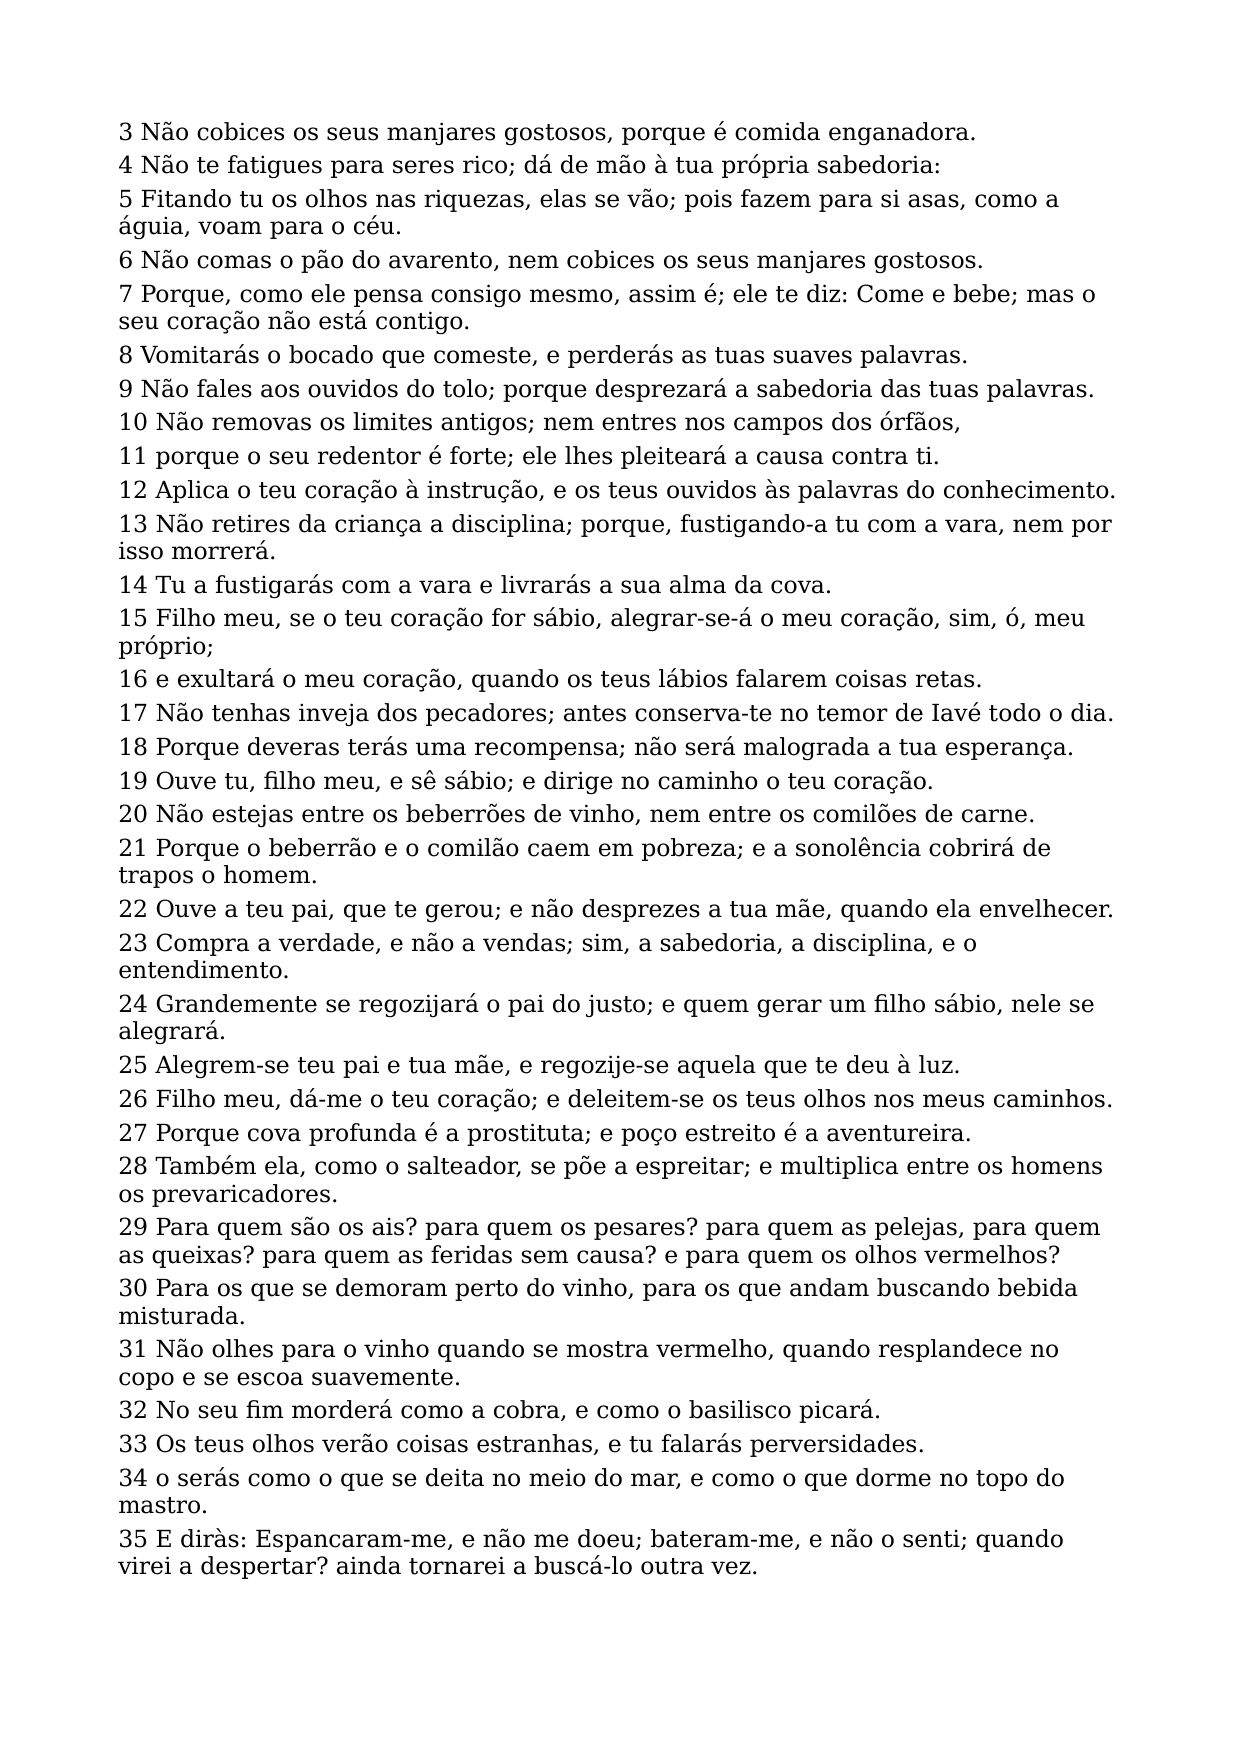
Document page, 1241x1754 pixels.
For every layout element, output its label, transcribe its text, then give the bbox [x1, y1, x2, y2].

text 35 E diràs: Espancaram-me, e não me doeu; bateram-me, e não o senti; quando virei a despertar? ainda tornarei a buscá-lo outra vez. [118, 1526, 1122, 1580]
text 6 Não comas o pão do avarento, nem cobices os seus manjares gostosos. [118, 247, 1122, 274]
text 3 Não cobices os seus manjares gostosos, porque é comida enganadora. [118, 118, 1122, 145]
text 27 Porque cova profunda é a prostituta; e poço estreito é a aventureira. [118, 1119, 1122, 1146]
text 12 Aplica o teu coração à instrução, e os teus ouvidos às palavras do conhecimento. [118, 476, 1122, 504]
text 24 Grandemente se regozijará o pai do justo; e quem gerar um filho sábio, nele se alegrará. [118, 991, 1122, 1045]
text 17 Não tenhas inveja dos pecadores; antes conserva-te no temor de Iavé todo o dia. [118, 700, 1122, 727]
text 31 Não olhes para o vinho quando se mostra vermelho, quando resplandece no copo e se escoa suavemente. [118, 1336, 1122, 1391]
text 15 Filho meu, se o teu coração for sábio, alegrar-se-á o meu coração, sim, ó, meu próprio; [118, 605, 1122, 659]
text 10 Não removas os limites antigos; nem entres nos campos dos órfãos, [118, 409, 1122, 436]
text 13 Não retires da criança a disciplina; porque, fustigando-a tu com a vara, nem por isso morrerá. [118, 510, 1122, 565]
text 11 porque o seu redentor é forte; ele lhes pleiteará a causa contra ti. [118, 443, 1122, 470]
text 4 Não te fatigues para seres rico; dá de mão à tua própria sabedoria: [118, 152, 1122, 179]
text 8 Vomitarás o bocado que comeste, e perderás as tuas suaves palavras. [118, 341, 1122, 369]
text 16 e exultará o meu coração, quando os teus lábios falarem coisas retas. [118, 666, 1122, 693]
text 34 o serás como o que se deita no meio do mar, e como o que dorme no topo do mastro. [118, 1464, 1122, 1519]
text 29 Para quem são os ais? para quem os pesares? para quem as pelejas, para quem as queixas? para quem as feridas sem causa? e para quem os olhos vermelhos? [118, 1214, 1122, 1268]
text 14 Tu a fustigarás com a vara e livrarás a sua alma da cova. [118, 571, 1122, 598]
text 30 Para os que se demoram perto do vinho, para os que andam buscando bebida misturada. [118, 1275, 1122, 1329]
text 9 Não fales aos ouvidos do tolo; porque desprezará a sabedoria das tuas palavras. [118, 375, 1122, 402]
text 7 Porque, como ele pensa consigo mesmo, assim é; ele te diz: Come e bebe; mas o seu coração não está contigo. [118, 280, 1122, 335]
text 23 Compra a verdade, e não a vendas; sim, a sabedoria, a disciplina, e o entendimento. [118, 929, 1122, 984]
text 26 Filho meu, dá-me o teu coração; e deleitem-se os teus olhos nos meus caminhos. [118, 1085, 1122, 1113]
text 22 Ouve a teu pai, que te gerou; e não desprezes a tua mãe, quando ela envelhecer. [118, 896, 1122, 923]
text 32 No seu fim morderá como a cobra, e como o basilisco picará. [118, 1397, 1122, 1424]
text 28 Também ela, como o salteador, se põe a espreitar; e multiplica entre os homens os prevaricadores. [118, 1153, 1122, 1207]
text 21 Porque o beberrão e o comilão caem em pobreza; e a sonolência cobrirá de trapos o homem. [118, 835, 1122, 889]
text 25 Alegrem-se teu pai e tua mãe, e regozije-se aquela que te deu à luz. [118, 1052, 1122, 1079]
text 19 Ouve tu, filho meu, e sê sábio; e dirige no caminho o teu coração. [118, 767, 1122, 794]
text 33 Os teus olhos verão coisas estranhas, e tu falarás perversidades. [118, 1431, 1122, 1458]
text 5 Fitando tu os olhos nas riquezas, elas se vão; pois fazem para si asas, como a águia, voam para o céu. [118, 186, 1122, 240]
text 20 Não estejas entre os beberrões de vinho, nem entre os comilões de carne. [118, 801, 1122, 828]
text 18 Porque deveras terás uma recompensa; não será malograda a tua esperança. [118, 733, 1122, 761]
